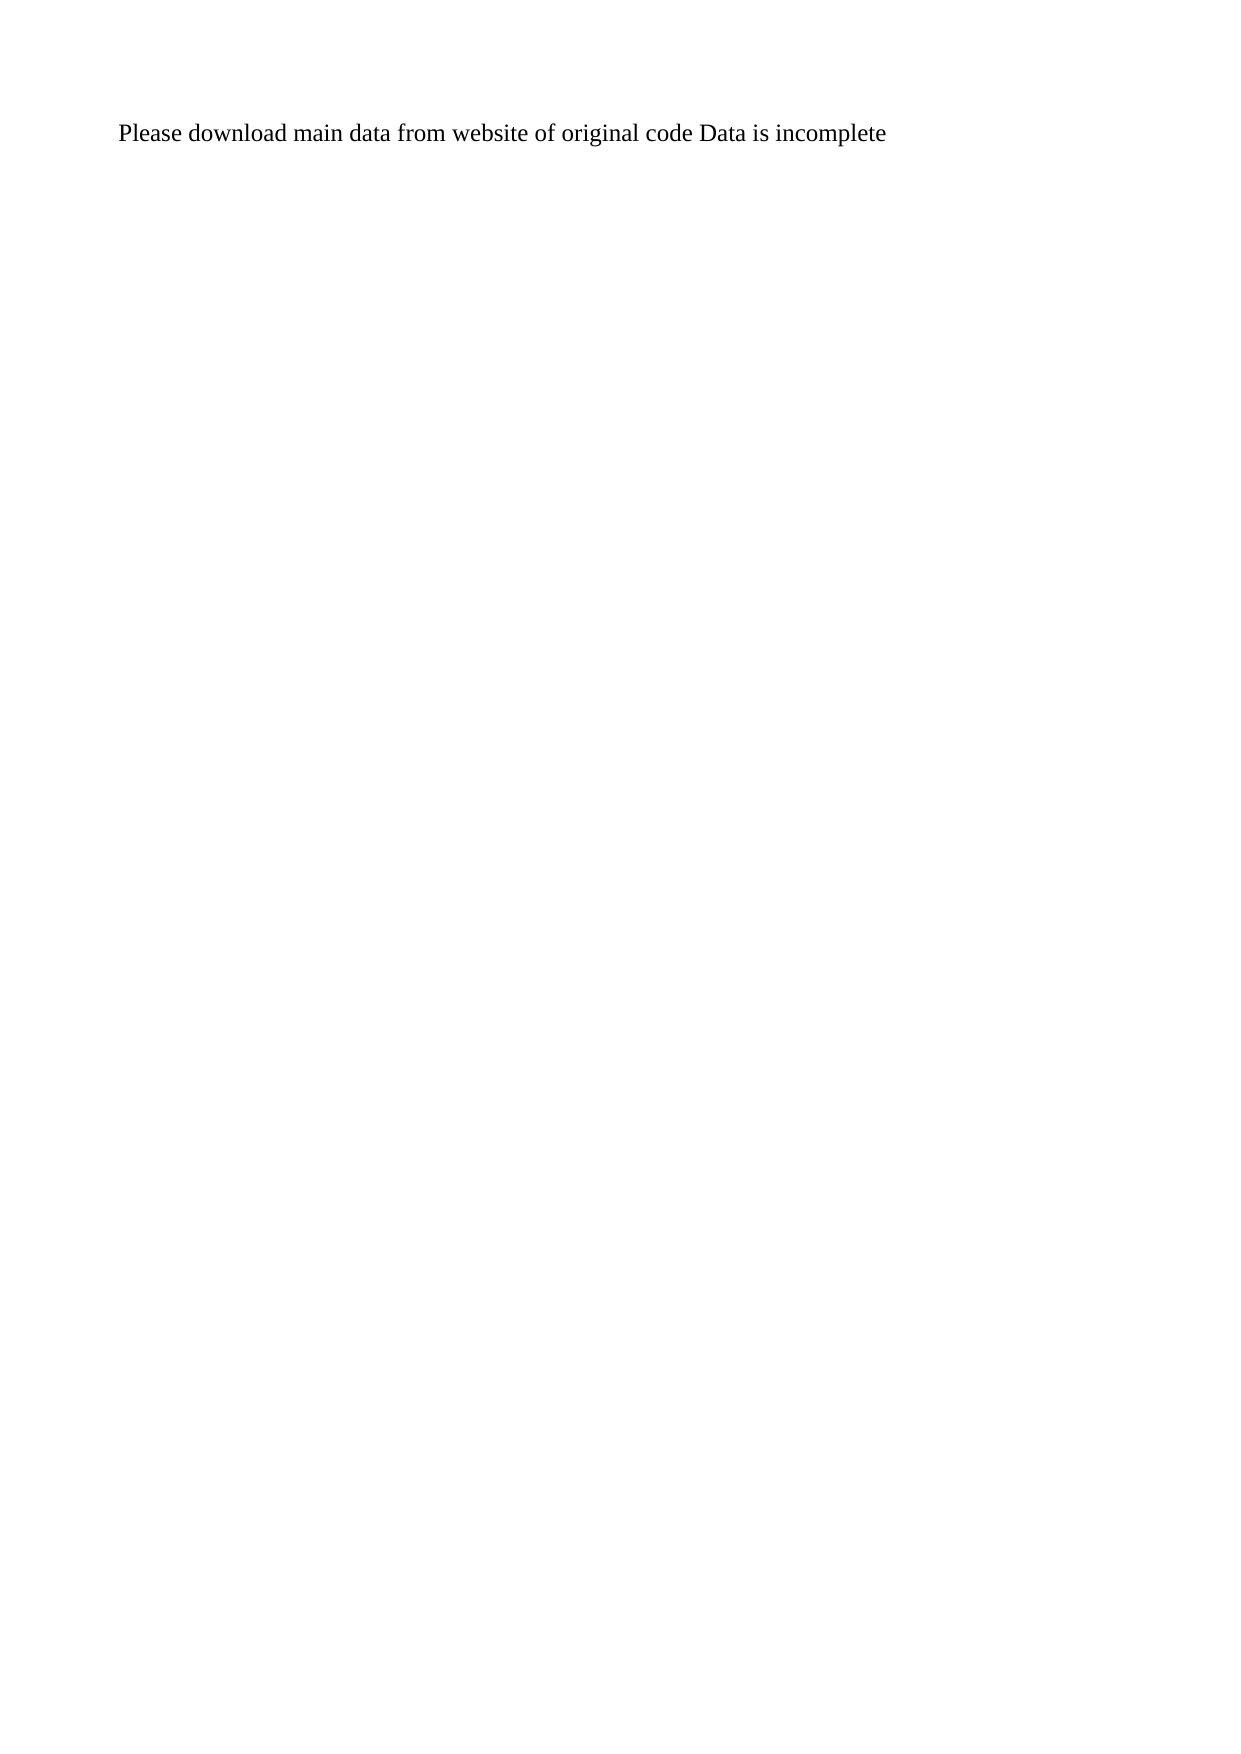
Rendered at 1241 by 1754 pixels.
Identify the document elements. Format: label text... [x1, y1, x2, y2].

text Please download main data from website of original code Data is incomplete [118, 118, 1122, 147]
